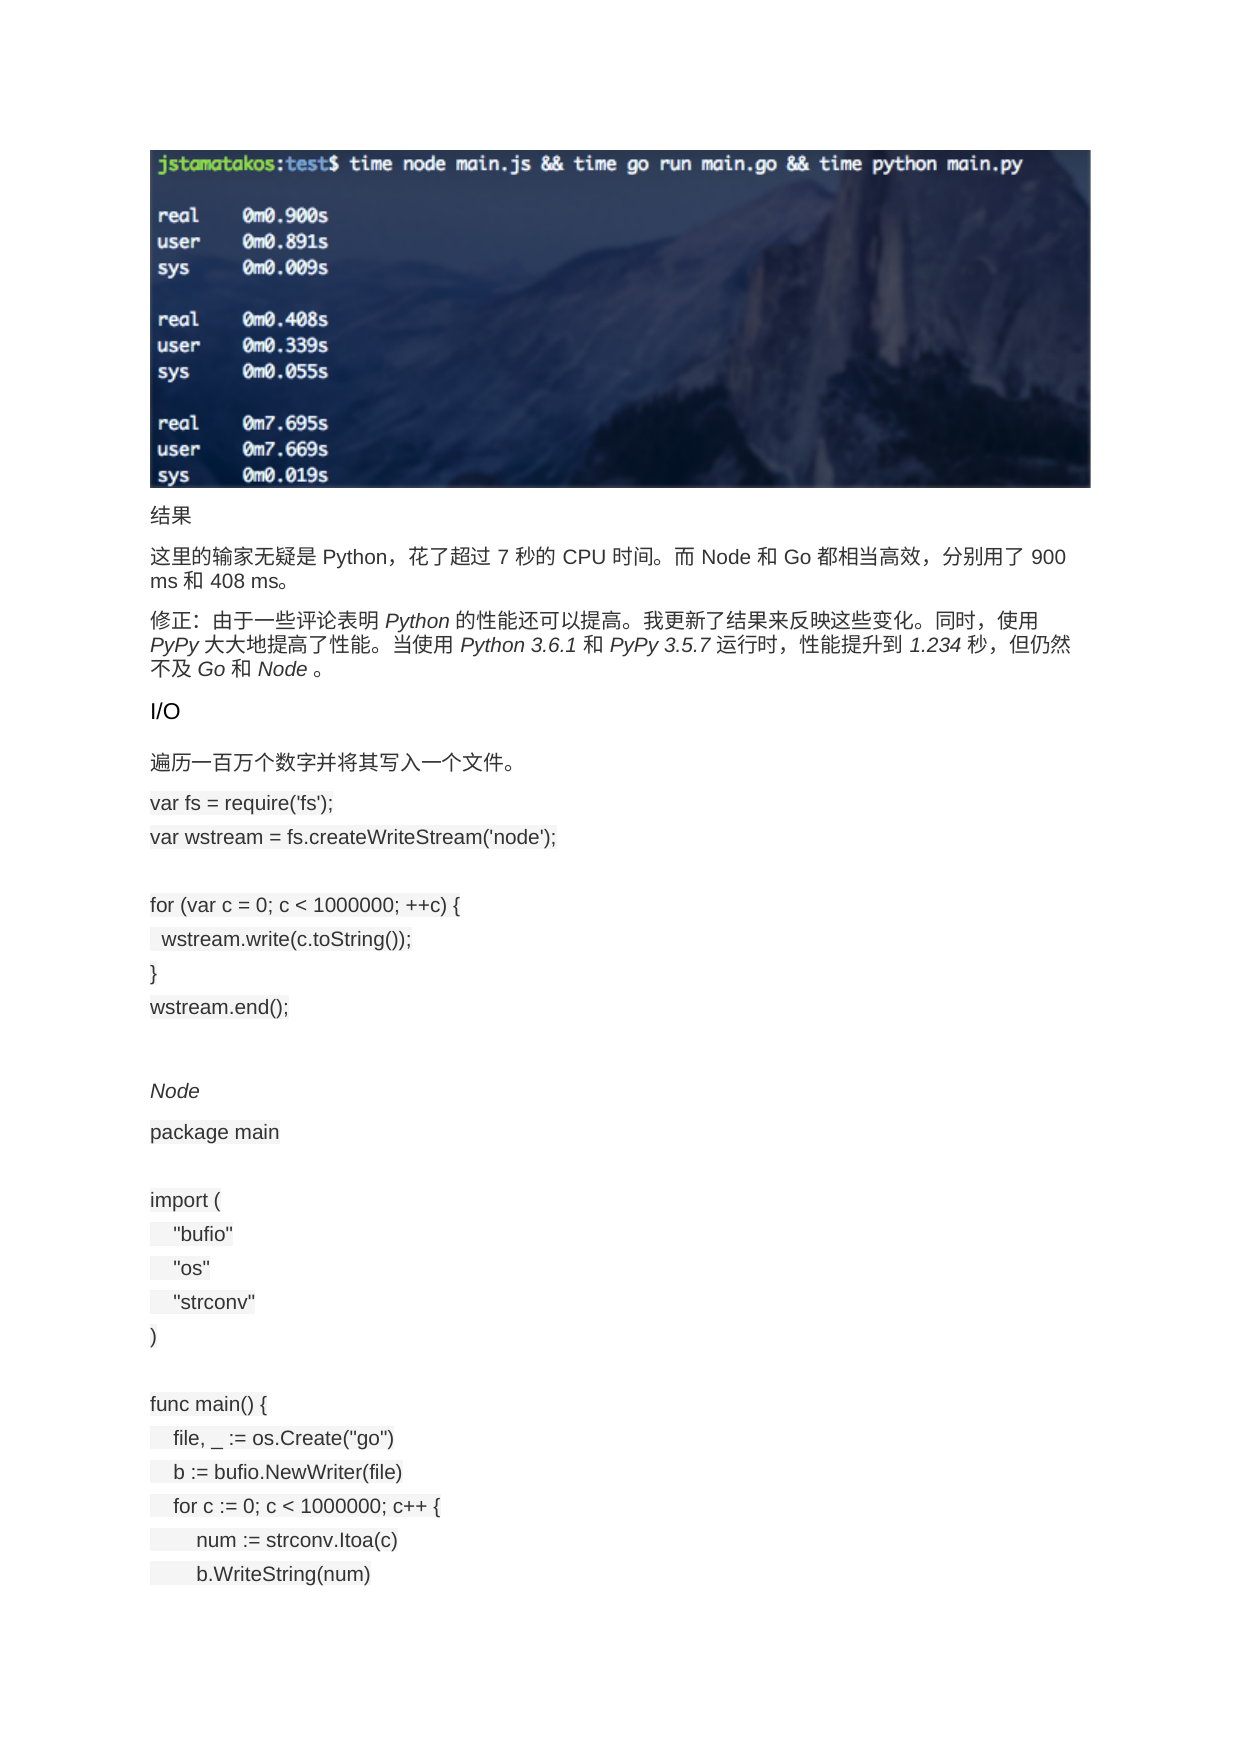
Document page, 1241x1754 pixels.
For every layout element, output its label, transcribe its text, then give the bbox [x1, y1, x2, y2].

text 修正：由于一些评论表明 Python 的性能还可以提高。我更新了结果来反映这些变化。同时，使用 PyPy 大大地提高了性能。当使用 Python 3.6.1 和 PyPy 3.5.7 运行时，性能提升到 1.234 秒，但仍然不及 Go 和 Node 。 [150, 609, 1090, 681]
text 这里的输家无疑是 Python，花了超过 7 秒的 CPU 时间。而 Node 和 Go 都相当高效，分别用了 900 ms 和 408 ms。 [150, 545, 1090, 593]
text package main import ( "bufio" "os" "strconv" ) func main() { file, _ := os.Create("go") b := bufio.NewWriter(file) for c := 0; c < 1000000; c++ { num := strconv.Itoa(c) b.WriteString(num) [150, 1120, 1090, 1585]
text Node [150, 1079, 1090, 1103]
text 遍历一百万个数字并将其写入一个文件。 [150, 750, 1090, 774]
text I/O [150, 698, 1090, 724]
text 结果 [150, 504, 1090, 528]
picture [150, 150, 1091, 488]
text var fs = require('fs'); var wstream = fs.createWriteStream('node'); for (var c = 0; c < 1000000; ++c) { wstream.write(c.toString()); } wstream.end(); [150, 791, 1090, 1053]
